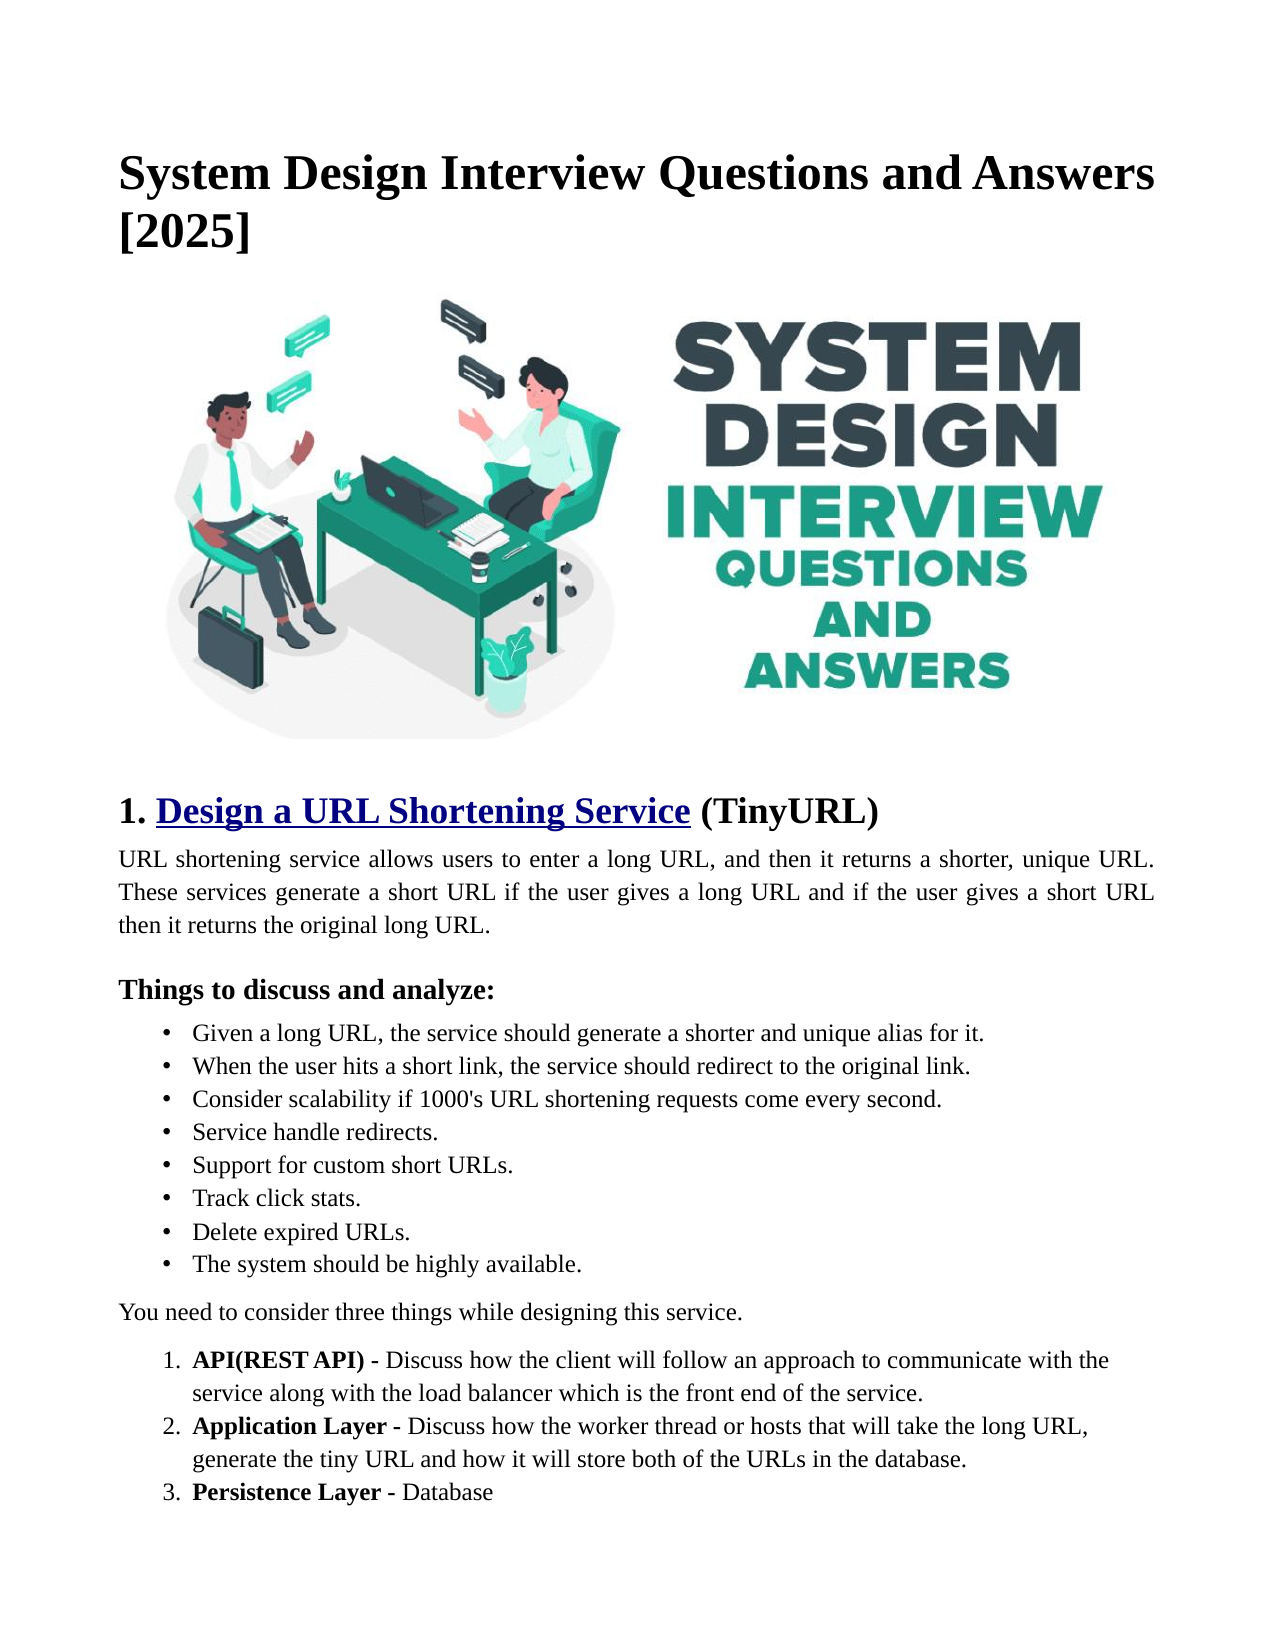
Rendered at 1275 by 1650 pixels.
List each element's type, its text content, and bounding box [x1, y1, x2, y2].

subtitle Things to discuss and analyze: [118, 972, 1157, 1006]
text URL shortening service allows users to enter a long URL, and then it returns a shorter, unique URL. These services generate a short URL if the user gives a long URL and if the user gives a short URL then it returns the original long URL. [118, 844, 1157, 939]
list When the user hits a short link, the service should redirect to the original link. [162, 1051, 1157, 1080]
list The system should be highly available. [162, 1249, 1157, 1278]
list Persistence Layer - Database [162, 1477, 1157, 1506]
list Consider scalability if 1000's URL shortening requests come every second. [162, 1084, 1157, 1113]
subtitle 1. Design a URL Shortening Service (TinyURL) [118, 788, 1157, 832]
picture [118, 270, 1157, 739]
list Support for custom short URLs. [162, 1151, 1157, 1179]
subtitle System Design Interview Questions and Answers [2025] [118, 143, 1157, 258]
text You need to consider three things while designing this service. [118, 1297, 1157, 1326]
list Delete expired URLs. [162, 1217, 1157, 1245]
list Given a long URL, the service should generate a shorter and unique alias for it. [162, 1018, 1157, 1047]
list Application Layer - Discuss how the worker thread or hosts that will take the long URL, generate the tiny URL and how it will store both of the URLs in the database. [162, 1411, 1157, 1473]
list Track click stats. [162, 1183, 1157, 1212]
list API(REST API) - Discuss how the client will follow an approach to communicate with the service along with the load balancer which is the front end of the service. [162, 1345, 1157, 1407]
list Service handle redirects. [162, 1117, 1157, 1146]
